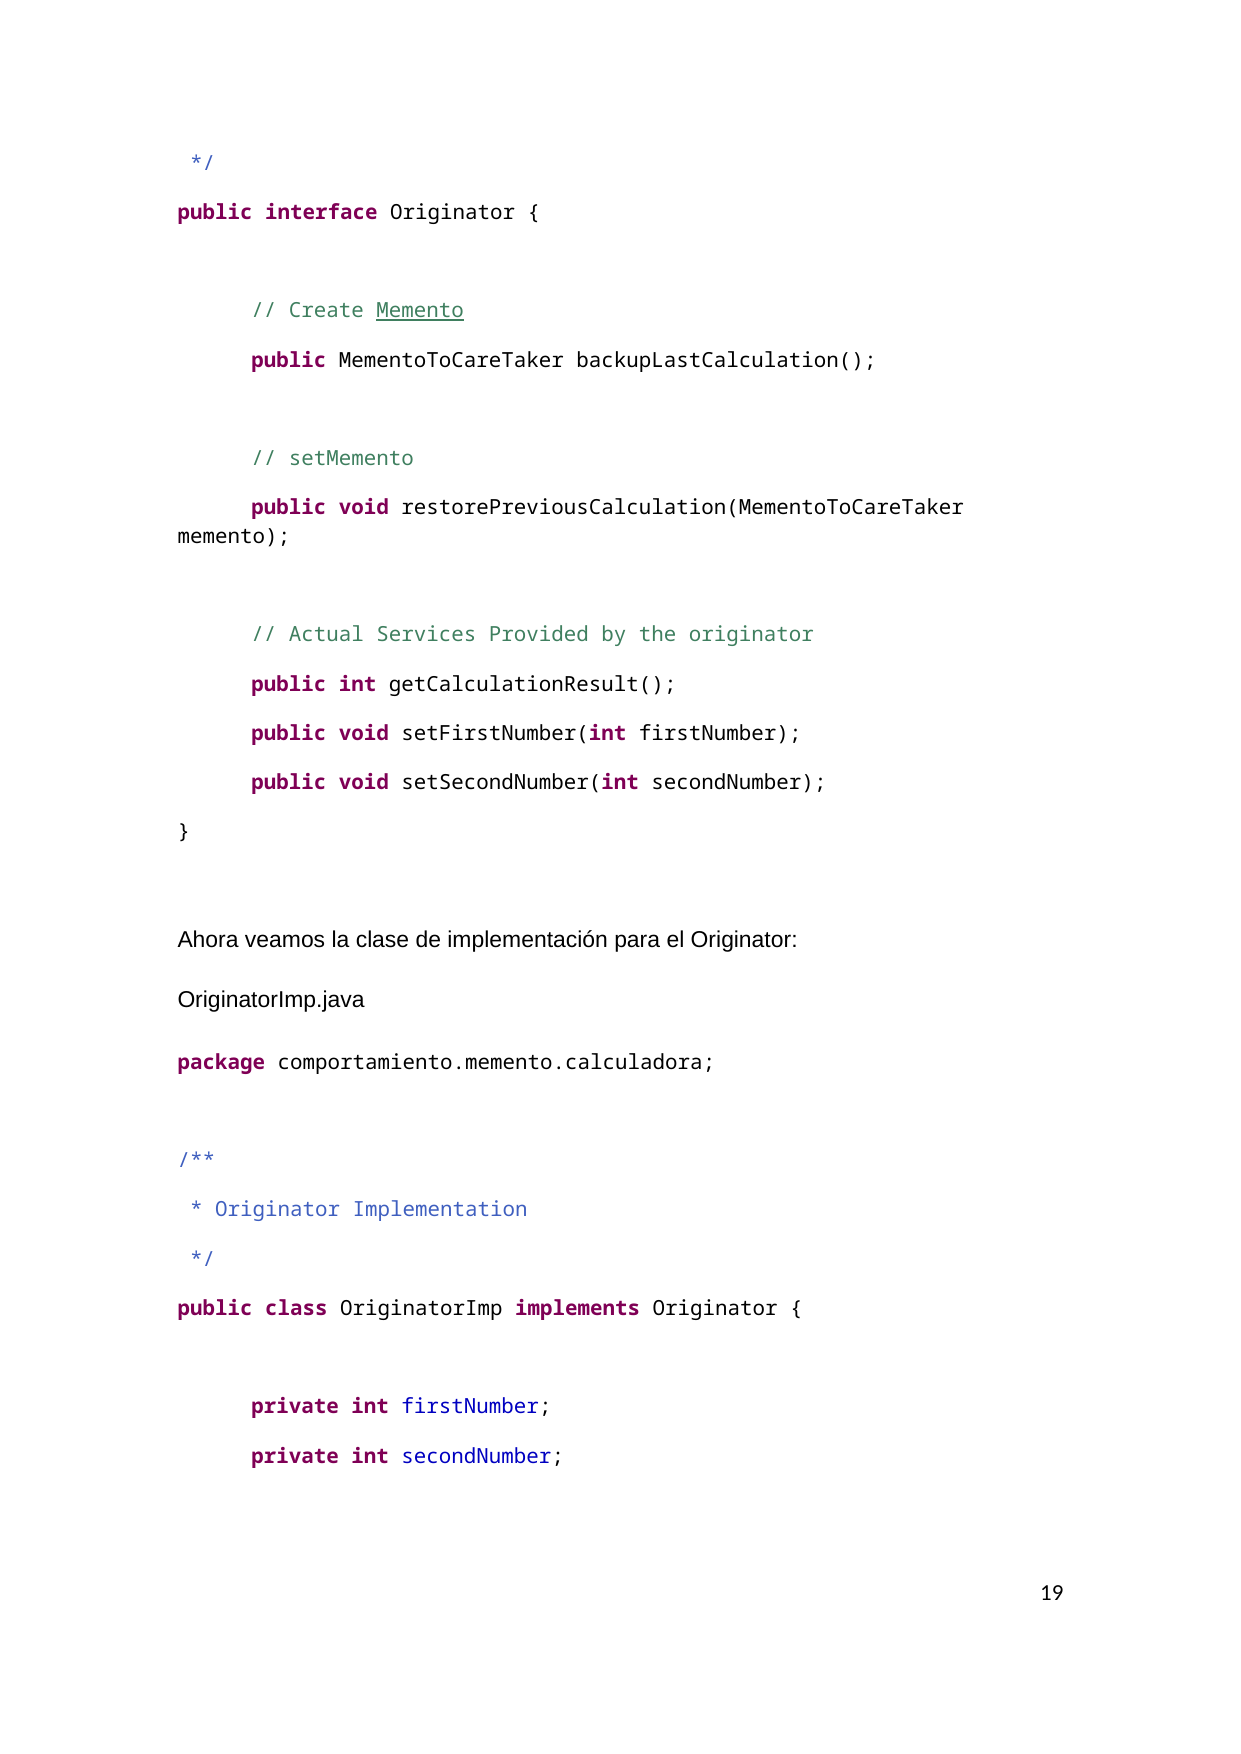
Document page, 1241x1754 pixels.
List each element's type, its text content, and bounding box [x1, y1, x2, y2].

text package comportamiento.memento.calculadora; [177, 1047, 1063, 1075]
text // setMemento [177, 443, 1063, 472]
text public interface Originator { [177, 197, 1063, 225]
text Ahora veamos la clase de implementación para el Originator: [177, 926, 1063, 952]
text // Create Memento [177, 295, 1063, 324]
text public void setSecondNumber(int secondNumber); [177, 767, 1063, 796]
text public MementoToCareTaker backupLastCalculation(); [177, 345, 1063, 373]
text */ [177, 1244, 1063, 1272]
text /** [177, 1145, 1063, 1174]
text public class OriginatorImp implements Originator { [177, 1293, 1063, 1322]
text */ [177, 148, 1063, 176]
text * Originator Implementation [177, 1194, 1063, 1223]
text private int firstNumber; [177, 1392, 1063, 1420]
text public void restorePreviousCalculation(MementoToCareTaker memento); [177, 492, 1063, 549]
text // Actual Services Provided by the originator [177, 619, 1063, 648]
text OriginatorImp.java [177, 986, 1063, 1013]
text } [177, 817, 1063, 845]
text private int secondNumber; [177, 1441, 1063, 1469]
text public int getCalculationResult(); [177, 669, 1063, 697]
text public void setFirstNumber(int firstNumber); [177, 718, 1063, 746]
